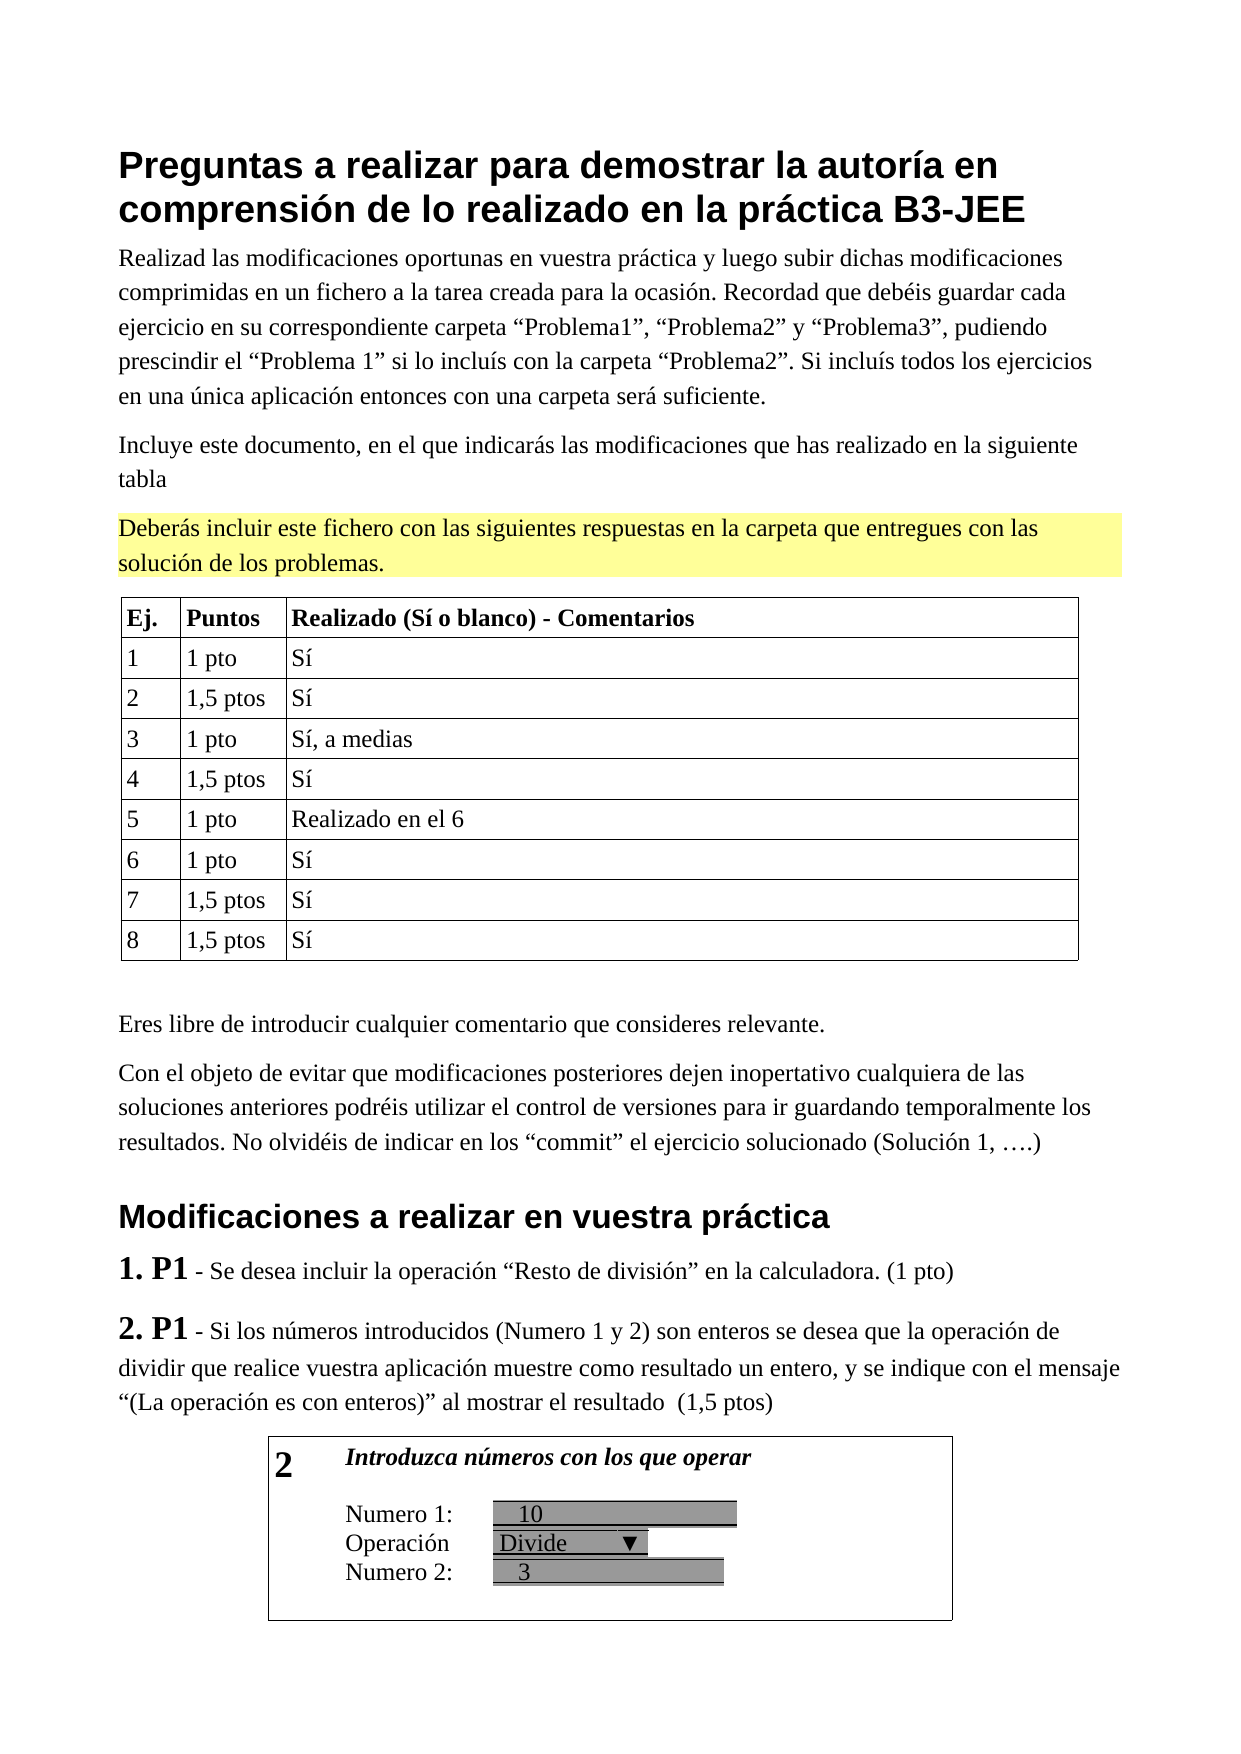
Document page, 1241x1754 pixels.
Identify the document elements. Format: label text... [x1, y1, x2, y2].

subtitle Modificaciones a realizar en vuestra práctica [118, 1197, 1122, 1236]
table_cell 8 [122, 921, 180, 960]
text 1. P1 - Se desea incluir la operación “Resto de división” en la calculadora. (1 pto) [118, 1248, 1122, 1286]
table_header Introduzca números con los que operar Numero 1: 10 Operación Divide ▼ Numero 2: 3 [340, 1437, 952, 1620]
table_cell 2 [122, 679, 180, 718]
table_cell Realizado en el 6 [287, 800, 1078, 839]
text Eres libre de introducir cualquier comentario que consideres relevante. [118, 1009, 1122, 1038]
table_cell 1,5 ptos [181, 921, 286, 960]
subtitle Preguntas a realizar para demostrar la autoría en comprensión de lo realizado en la práctica B3-JEE [118, 143, 1122, 230]
text Con el objeto de evitar que modificaciones posteriores dejen inopertativo cualquiera de las soluciones anteriores podréis utilizar el control de versiones para ir guardando temporalmente los resultados. No olvidéis de indicar en los “commit” el ejercicio solucionado (Solución 1, ….) [118, 1058, 1122, 1156]
table_cell 7 [122, 880, 180, 919]
table_cell 1 pto [181, 638, 286, 678]
table_header Ej. [122, 598, 180, 637]
table_cell Sí [287, 880, 1078, 919]
table_cell Sí [287, 679, 1078, 718]
table_cell Sí [287, 840, 1078, 879]
text 2. P1 - Si los números introducidos (Numero 1 y 2) son enteros se desea que la operación de dividir que realice vuestra aplicación muestre como resultado un entero, y se indique con el mensaje “(La operación es con enteros)” al mostrar el resultado (1,5 ptos) [118, 1308, 1122, 1416]
table_cell 6 [122, 840, 180, 879]
table_cell 1,5 ptos [181, 880, 286, 919]
text Incluye este documento, en el que indicarás las modificaciones que has realizado en la siguiente tabla [118, 430, 1122, 493]
table_cell 1 pto [181, 719, 286, 758]
text Realizad las modificaciones oportunas en vuestra práctica y luego subir dichas modificaciones comprimidas en un fichero a la tarea creada para la ocasión. Recordad que debéis guardar cada ejercicio en su correspondiente carpeta “Problema1”, “Problema2” y “Problema3”, pudiendo prescindir el “Problema 1” si lo incluís con la carpeta “Problema2”. Si incluís todos los ejercicios en una única aplicación entonces con una carpeta será suficiente. [118, 243, 1122, 409]
table_cell 1,5 ptos [181, 759, 286, 798]
table_cell 1 pto [181, 840, 286, 879]
table_cell 1 pto [181, 800, 286, 839]
table_header Puntos [181, 598, 286, 637]
table_cell 3 [122, 719, 180, 758]
table_cell 4 [122, 759, 180, 798]
table_cell Sí [287, 921, 1078, 960]
table_cell 5 [122, 800, 180, 839]
table_cell Sí [287, 759, 1078, 798]
table_cell 1 [122, 638, 180, 678]
text Deberás incluir este fichero con las siguientes respuestas en la carpeta que entregues con las solución de los problemas. [118, 513, 1122, 577]
table_header 2 [269, 1437, 339, 1620]
table_header Realizado (Sí o blanco) - Comentarios [287, 598, 1078, 637]
table_cell Sí [287, 638, 1078, 678]
table_cell Sí, a medias [287, 719, 1078, 758]
table_cell 1,5 ptos [181, 679, 286, 718]
